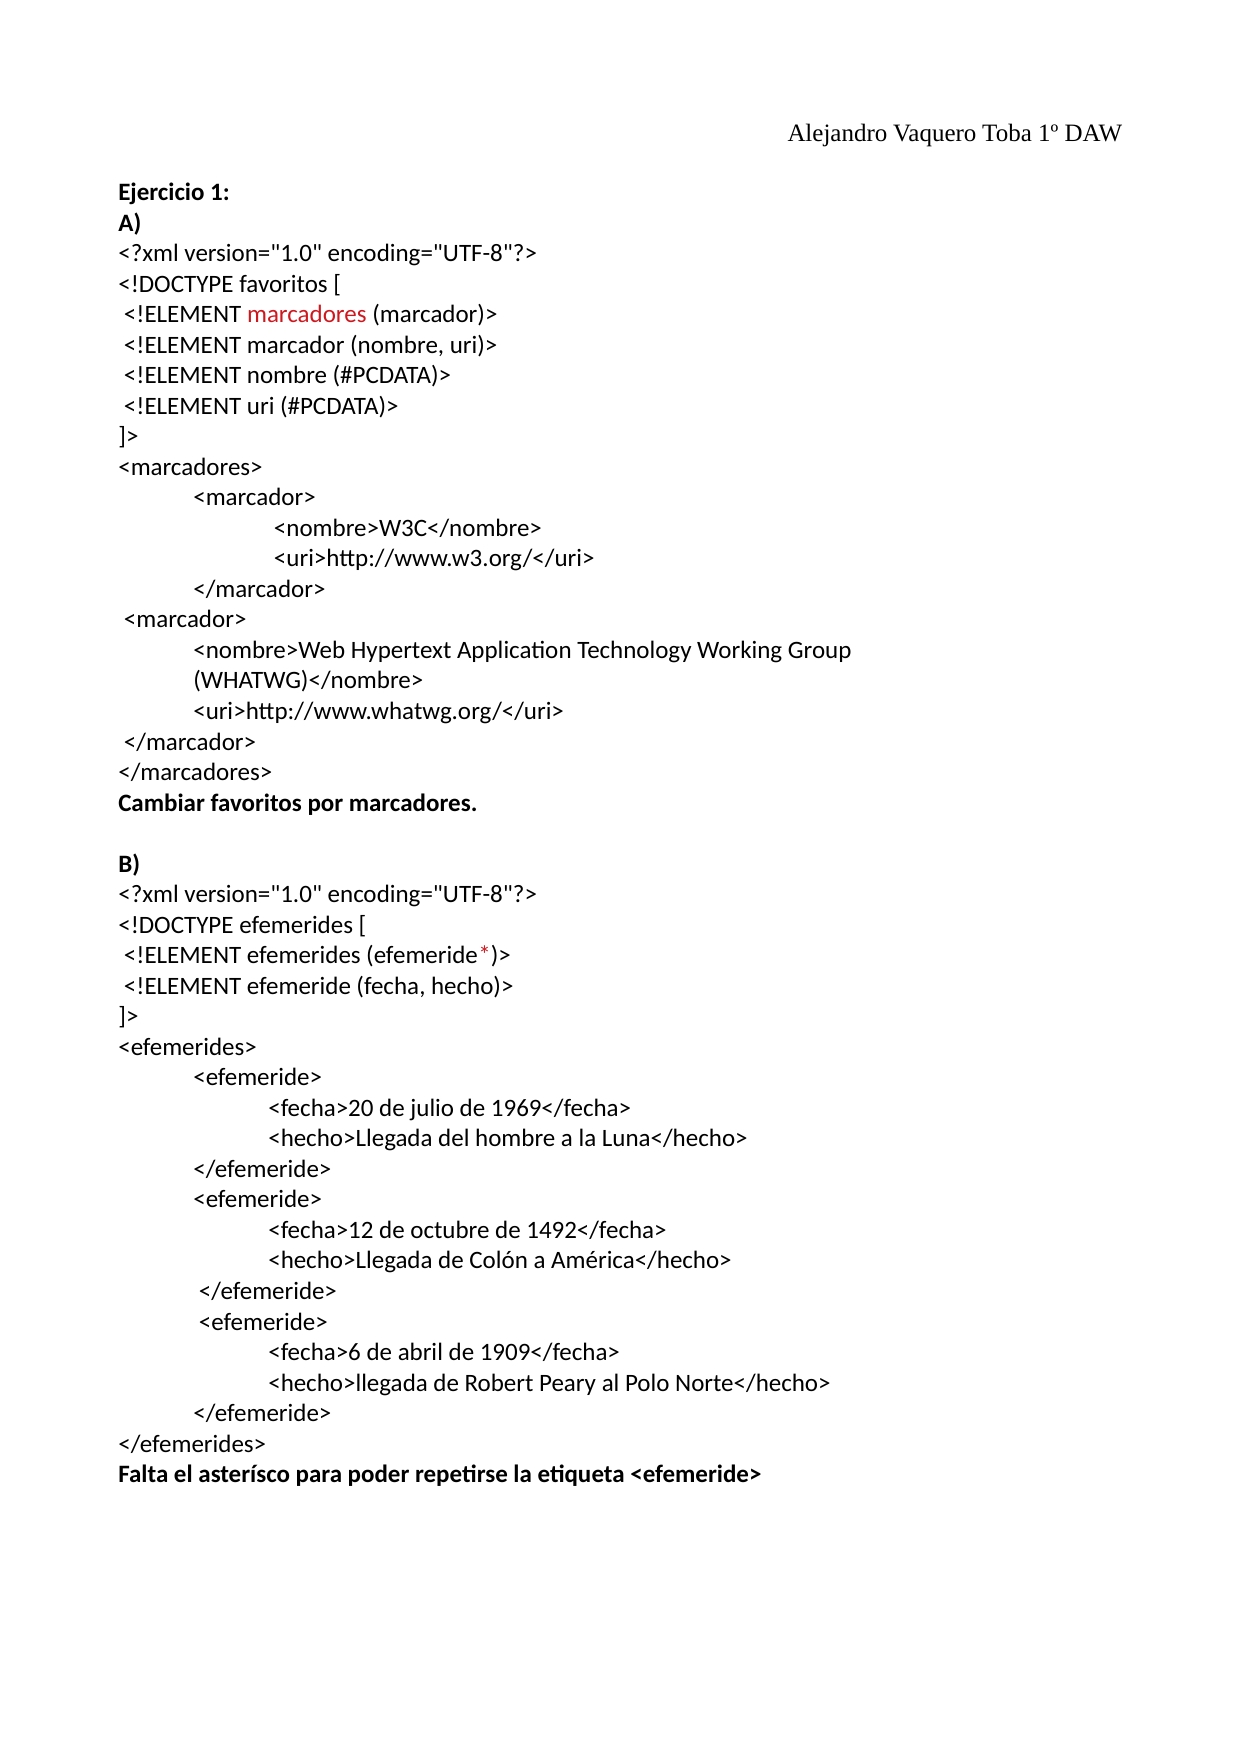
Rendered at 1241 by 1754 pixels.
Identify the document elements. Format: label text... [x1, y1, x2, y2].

text </efemeride> [118, 1275, 1122, 1306]
text B) [118, 848, 1122, 878]
text <marcador> [118, 482, 1122, 512]
text <fecha>20 de julio de 1969</fecha> [118, 1092, 1122, 1122]
text <efemeride> [118, 1183, 1122, 1214]
text ]> [118, 421, 1122, 451]
text <!ELEMENT marcador (nombre, uri)> [118, 329, 1122, 359]
text <?xml version="1.0" encoding="UTF-8"?> [118, 237, 1122, 268]
text <marcadores> [118, 451, 1122, 482]
text <!DOCTYPE favoritos [ [118, 268, 1122, 298]
text </efemeride> [118, 1153, 1122, 1183]
text </marcadores> [118, 756, 1122, 787]
text <fecha>12 de octubre de 1492</fecha> [118, 1214, 1122, 1244]
text </efemeride> [118, 1397, 1122, 1428]
text <!ELEMENT uri (#PCDATA)> [118, 390, 1122, 421]
text <efemerides> [118, 1031, 1122, 1061]
text <uri>http://www.whatwg.org/</uri> [118, 695, 1122, 726]
text A) [118, 207, 1122, 237]
text <efemeride> [118, 1306, 1122, 1336]
text </marcador> [118, 573, 1122, 604]
text <!ELEMENT efemerides (efemeride*)> [118, 939, 1122, 970]
text <fecha>6 de abril de 1909</fecha> [118, 1336, 1122, 1367]
text <!ELEMENT nombre (#PCDATA)> [118, 359, 1122, 390]
text <!ELEMENT marcadores (marcador)> [118, 298, 1122, 329]
text <marcador> [118, 604, 1122, 634]
text </marcador> [118, 726, 1122, 756]
text <!ELEMENT efemeride (fecha, hecho)> [118, 970, 1122, 1000]
text ]> [118, 1000, 1122, 1031]
text <hecho>Llegada de Colón a América</hecho> [118, 1244, 1122, 1275]
text <!DOCTYPE efemerides [ [118, 909, 1122, 939]
text <uri>http://www.w3.org/</uri> [118, 543, 1122, 573]
text <efemeride> [118, 1061, 1122, 1092]
text <?xml version="1.0" encoding="UTF-8"?> [118, 878, 1122, 909]
text Ejercicio 1: [118, 176, 1122, 207]
text <hecho>Llegada del hombre a la Luna</hecho> [118, 1122, 1122, 1153]
text <nombre>W3C</nombre> [118, 512, 1122, 543]
text Falta el asterísco para poder repetirse la etiqueta <efemeride> [118, 1458, 1122, 1489]
text </efemerides> [118, 1428, 1122, 1458]
text (WHATWG)</nombre> [118, 665, 1122, 695]
text Cambiar favoritos por marcadores. [118, 787, 1122, 817]
text <hecho>llegada de Robert Peary al Polo Norte</hecho> [118, 1367, 1122, 1397]
text <nombre>Web Hypertext Application Technology Working Group [118, 634, 1122, 665]
